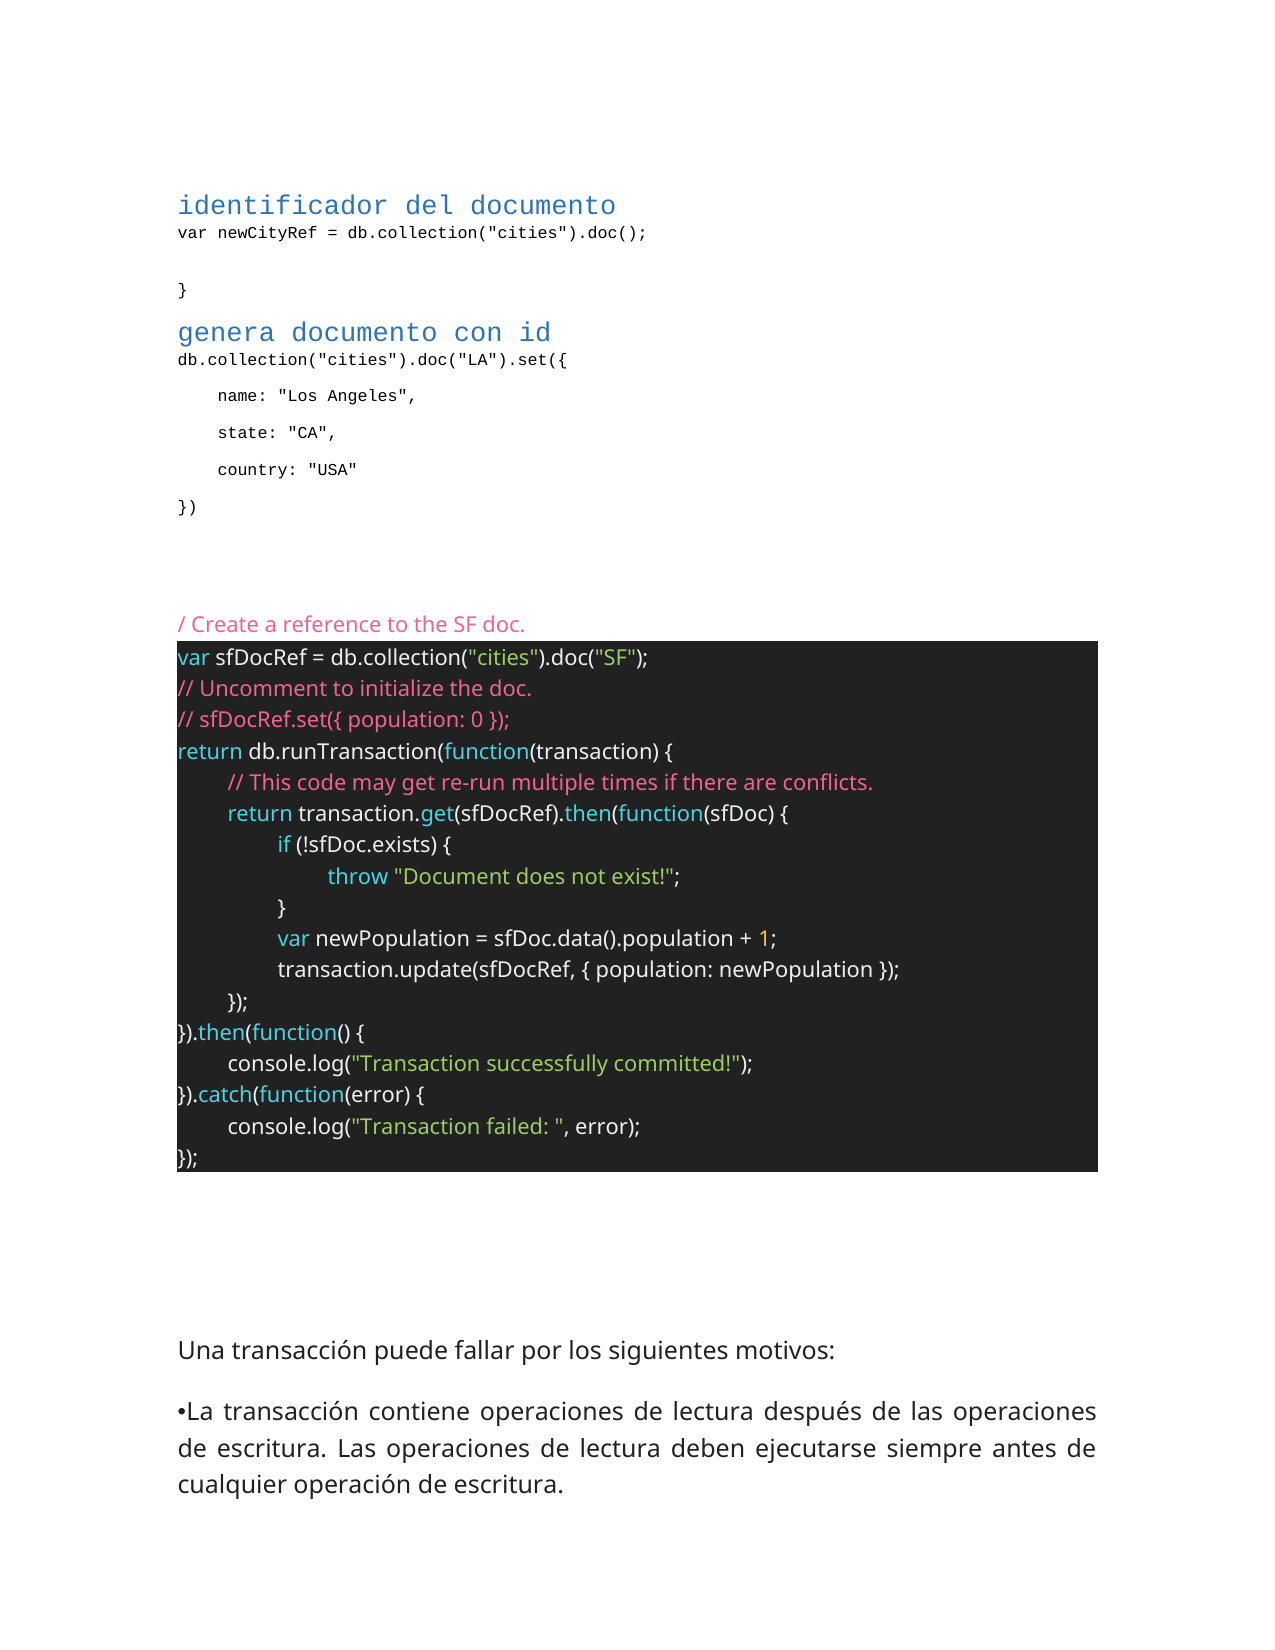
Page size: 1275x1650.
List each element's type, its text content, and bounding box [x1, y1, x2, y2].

text var newPopulation = sfDoc.data().population + 1; [177, 922, 1098, 953]
text return transaction.get(sfDocRef).then(function(sfDoc) { [177, 797, 1098, 828]
text // Uncomment to initialize the doc. [177, 672, 1098, 703]
text }); [177, 984, 1098, 1016]
text }).catch(function(error) { [177, 1078, 1098, 1109]
subtitle identificador del documento [177, 192, 1098, 223]
text transaction.update(sfDocRef, { population: newPopulation }); [177, 953, 1098, 984]
text // sfDocRef.set({ population: 0 }); [177, 703, 1098, 734]
text throw "Document does not exist!"; [177, 859, 1098, 891]
text country: "USA" [177, 462, 1098, 480]
text var newCityRef = db.collection("cities").doc(); [177, 225, 1098, 244]
list La transacción contiene operaciones de lectura después de las operaciones de escritura. Las operaciones de lectura deben ejecutarse siempre antes de cualquier operación de escritura. [177, 1394, 1098, 1501]
text Una transacción puede fallar por los siguientes motivos: [177, 1333, 1098, 1367]
text } [177, 282, 1098, 301]
text }) [177, 498, 1098, 517]
text state: "CA", [177, 425, 1098, 444]
text console.log("Transaction failed: ", error); [177, 1109, 1098, 1141]
text db.collection("cities").doc("LA").set({ [177, 351, 1098, 370]
subtitle genera documento con id [177, 318, 1098, 349]
text } [177, 891, 1098, 922]
text if (!sfDoc.exists) { [177, 828, 1098, 859]
text }).then(function() { [177, 1016, 1098, 1047]
text }); [177, 1141, 1098, 1172]
text // This code may get re-run multiple times if there are conflicts. [177, 766, 1098, 797]
text name: "Los Angeles", [177, 388, 1098, 407]
text return db.runTransaction(function(transaction) { [177, 734, 1098, 766]
text console.log("Transaction successfully committed!"); [177, 1047, 1098, 1078]
text var sfDocRef = db.collection("cities").doc("SF"); [177, 641, 1098, 672]
text / Create a reference to the SF doc. [177, 609, 1098, 638]
